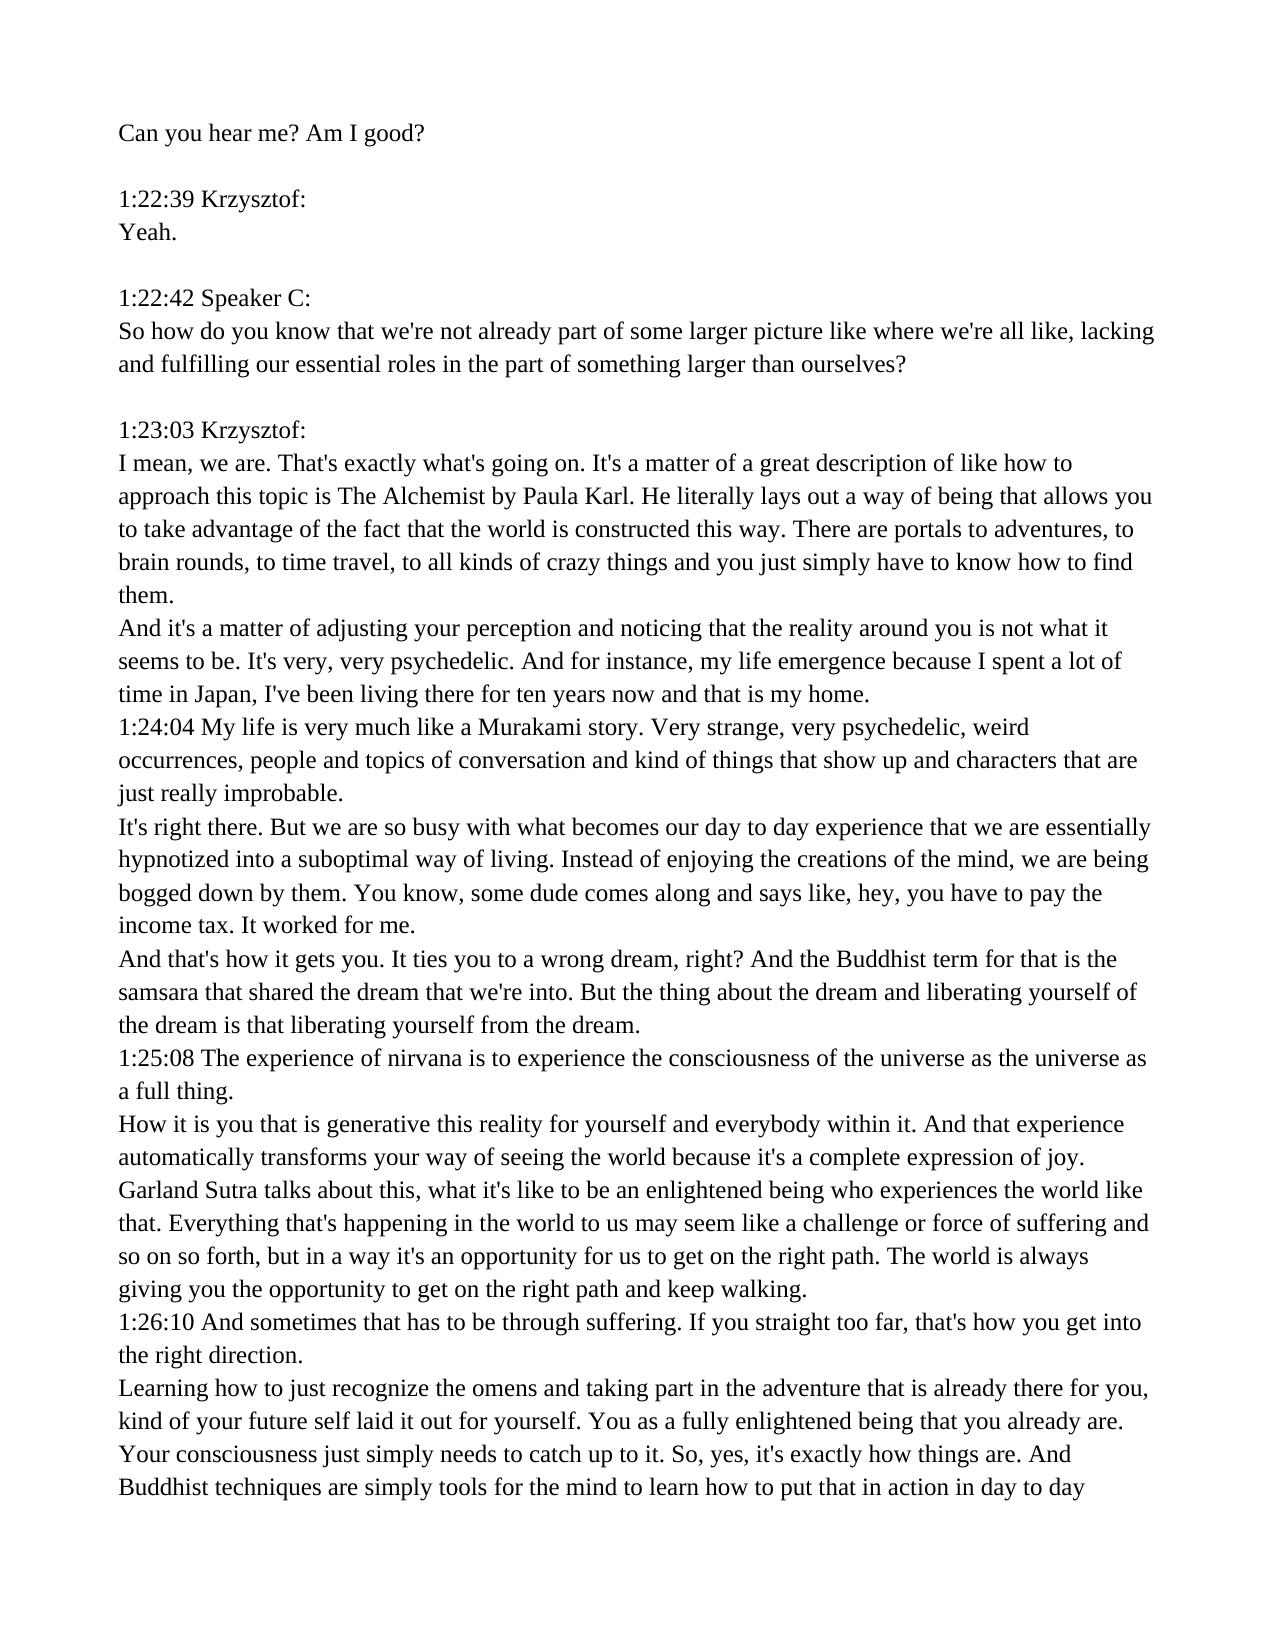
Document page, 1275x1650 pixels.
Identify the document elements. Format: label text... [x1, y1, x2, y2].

text Learning how to just recognize the omens and taking part in the adventure that is already there for you, kind of your future self laid it out for yourself. You as a fully enlightened being that you already are. Your consciousness just simply needs to catch up to it. So, yes, it's exactly how things are. And Buddhist techniques are simply tools for the mind to learn how to put that in action in day to day [118, 1373, 1157, 1501]
text 1:22:42 Speaker C: [118, 283, 1157, 312]
text Yeah. [118, 217, 1157, 246]
text 1:25:08 The experience of nirvana is to experience the consciousness of the universe as the universe as a full thing. [118, 1043, 1157, 1104]
text And that's how it gets you. It ties you to a wrong dream, right? And the Buddhist term for that is the samsara that shared the dream that we're into. But the thing about the dream and liberating yourself of the dream is that liberating yourself from the dream. [118, 944, 1157, 1038]
text 1:24:04 My life is very much like a Murakami story. Very strange, very psychedelic, weird occurrences, people and topics of conversation and kind of things that show up and characters that are just really improbable. [118, 712, 1157, 807]
text 1:26:10 And sometimes that has to be through suffering. If you straight too far, that's how you get into the right direction. [118, 1307, 1157, 1369]
text I mean, we are. That's exactly what's going on. It's a matter of a great description of like how to approach this topic is The Alchemist by Paula Karl. He literally lays out a way of being that allows you to take advantage of the fact that the world is constructed this way. There are portals to adventures, to brain rounds, to time travel, to all kinds of crazy things and you just simply have to know how to find them. [118, 448, 1157, 609]
text It's right there. But we are so busy with what becomes our day to day experience that we are essentially hypnotized into a suboptimal way of living. Instead of enjoying the creations of the mind, we are being bogged down by them. You know, some dude comes along and says like, hey, you have to pay the income tax. It worked for me. [118, 812, 1157, 939]
text 1:22:39 Krzysztof: [118, 184, 1157, 213]
text And it's a matter of adjusting your perception and noticing that the reality around you is not what it seems to be. It's very, very psychedelic. And for instance, my life emergence because I spent a lot of time in Japan, I've been living there for ten years now and that is my home. [118, 613, 1157, 708]
text So how do you know that we're not already part of some larger picture like where we're all like, lacking and fulfilling our essential roles in the part of something larger than ourselves? [118, 316, 1157, 378]
text Garland Sutra talks about this, what it's like to be an enlightened being who experiences the world like that. Everything that's happening in the world to us may seem like a challenge or force of suffering and so on so forth, but in a way it's an opportunity for us to get on the right path. The world is always giving you the opportunity to get on the right path and keep walking. [118, 1175, 1157, 1303]
text How it is you that is generative this reality for yourself and everybody within it. And that experience automatically transforms your way of seeing the world because it's a complete expression of joy. [118, 1109, 1157, 1171]
text 1:23:03 Krzysztof: [118, 415, 1157, 444]
text Can you hear me? Am I good? [118, 118, 1157, 147]
